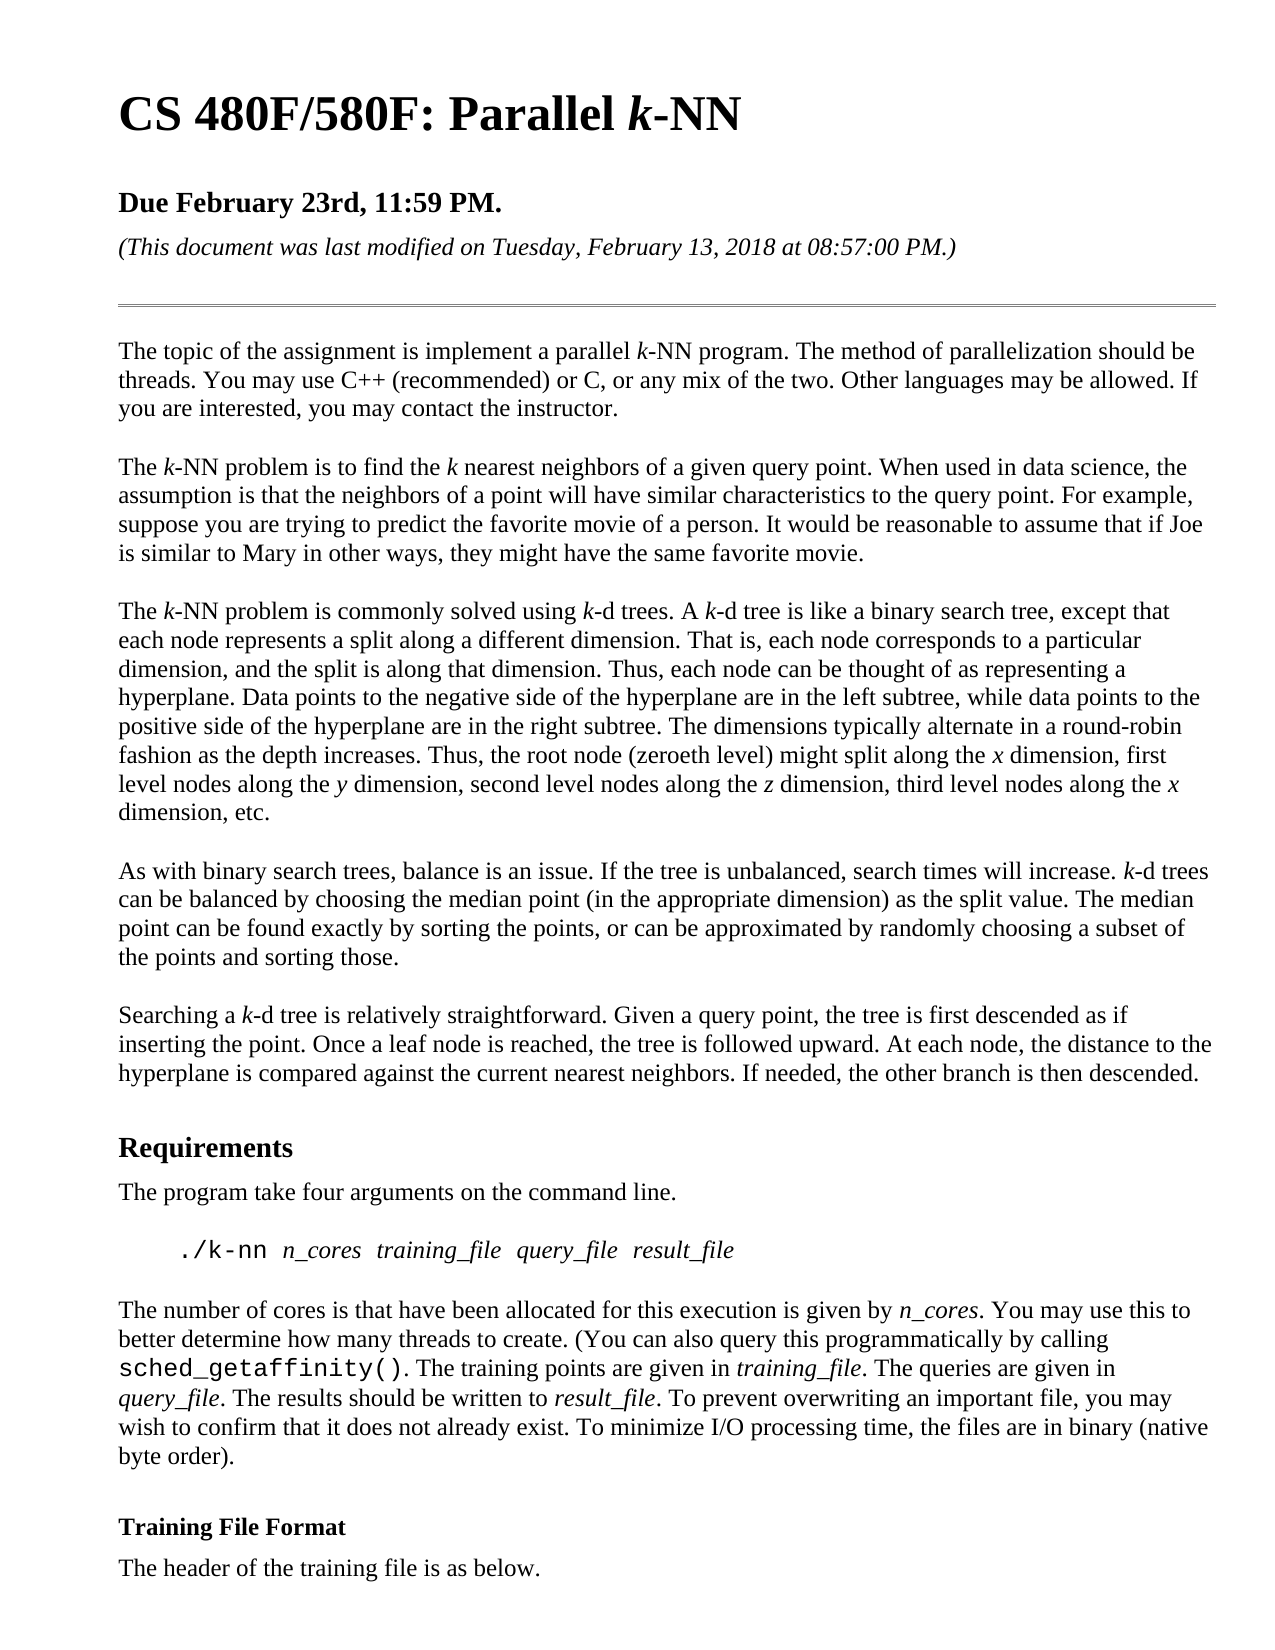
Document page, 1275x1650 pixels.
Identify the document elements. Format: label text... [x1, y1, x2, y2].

text The header of the training file is as below. [118, 1553, 1216, 1582]
subtitle Due February 23rd, 11:59 PM. [118, 186, 1216, 219]
text The k-NN problem is commonly solved using k-d trees. A k-d tree is like a binary search tree, except that each node represents a split along a different dimension. That is, each node corresponds to a particular dimension, and the split is along that dimension. Thus, each node can be thought of as representing a hyperplane. Data points to the negative side of the hyperplane are in the left subtree, while data points to the positive side of the hyperplane are in the right subtree. The dimensions typically alternate in a round-robin fashion as the depth increases. Thus, the root node (zeroeth level) might split along the x dimension, first level nodes along the y dimension, second level nodes along the z dimension, third level nodes along the x dimension, etc. [118, 596, 1216, 826]
subtitle Requirements [118, 1131, 1216, 1164]
subtitle Training File Format [118, 1512, 1216, 1540]
text ./k-nn n_cores training_file query_file result_file [177, 1235, 1157, 1266]
text The number of cores is that have been allocated for this execution is given by n_cores. You may use this to better determine how many threads to create. (You can also query this programmatically by calling sched_getaffinity(). The training points are given in training_file. The queries are given in query_file. The results should be written to result_file. To prevent overwriting an important file, you may wish to confirm that it does not already exist. To minimize I/O processing time, the files are in binary (native byte order). [118, 1295, 1216, 1470]
text The program take four arguments on the command line. [118, 1177, 1216, 1205]
text As with binary search trees, balance is an issue. If the tree is unbalanced, search times will increase. k-d trees can be balanced by choosing the median point (in the appropriate dimension) as the split value. The median point can be found exactly by sorting the points, or can be approximated by randomly choosing a subset of the points and sorting those. [118, 856, 1216, 971]
text (This document was last modified on Tuesday, February 13, 2018 at 08:57:00 PM.) [118, 232, 1216, 260]
text The k-NN problem is to find the k nearest neighbors of a given query point. When used in data science, the assumption is that the neighbors of a point will have similar characteristics to the query point. For example, suppose you are trying to predict the favorite movie of a person. It would be reasonable to assume that if Joe is similar to Mary in other ways, they might have the same favorite movie. [118, 452, 1216, 567]
text The topic of the assignment is implement a parallel k-NN program. The method of parallelization should be threads. You may use C++ (recommended) or C, or any mix of the two. Other languages may be allowed. If you are interested, you may contact the instructor. [118, 336, 1216, 422]
subtitle CS 480F/580F: Parallel k-NN [118, 84, 1216, 142]
text Searching a k-d tree is relatively straightforward. Given a query point, the tree is first descended as if inserting the point. Once a leaf node is reached, the tree is followed upward. At each node, the distance to the hyperplane is compared against the current nearest neighbors. If needed, the other branch is then descended. [118, 1000, 1216, 1086]
